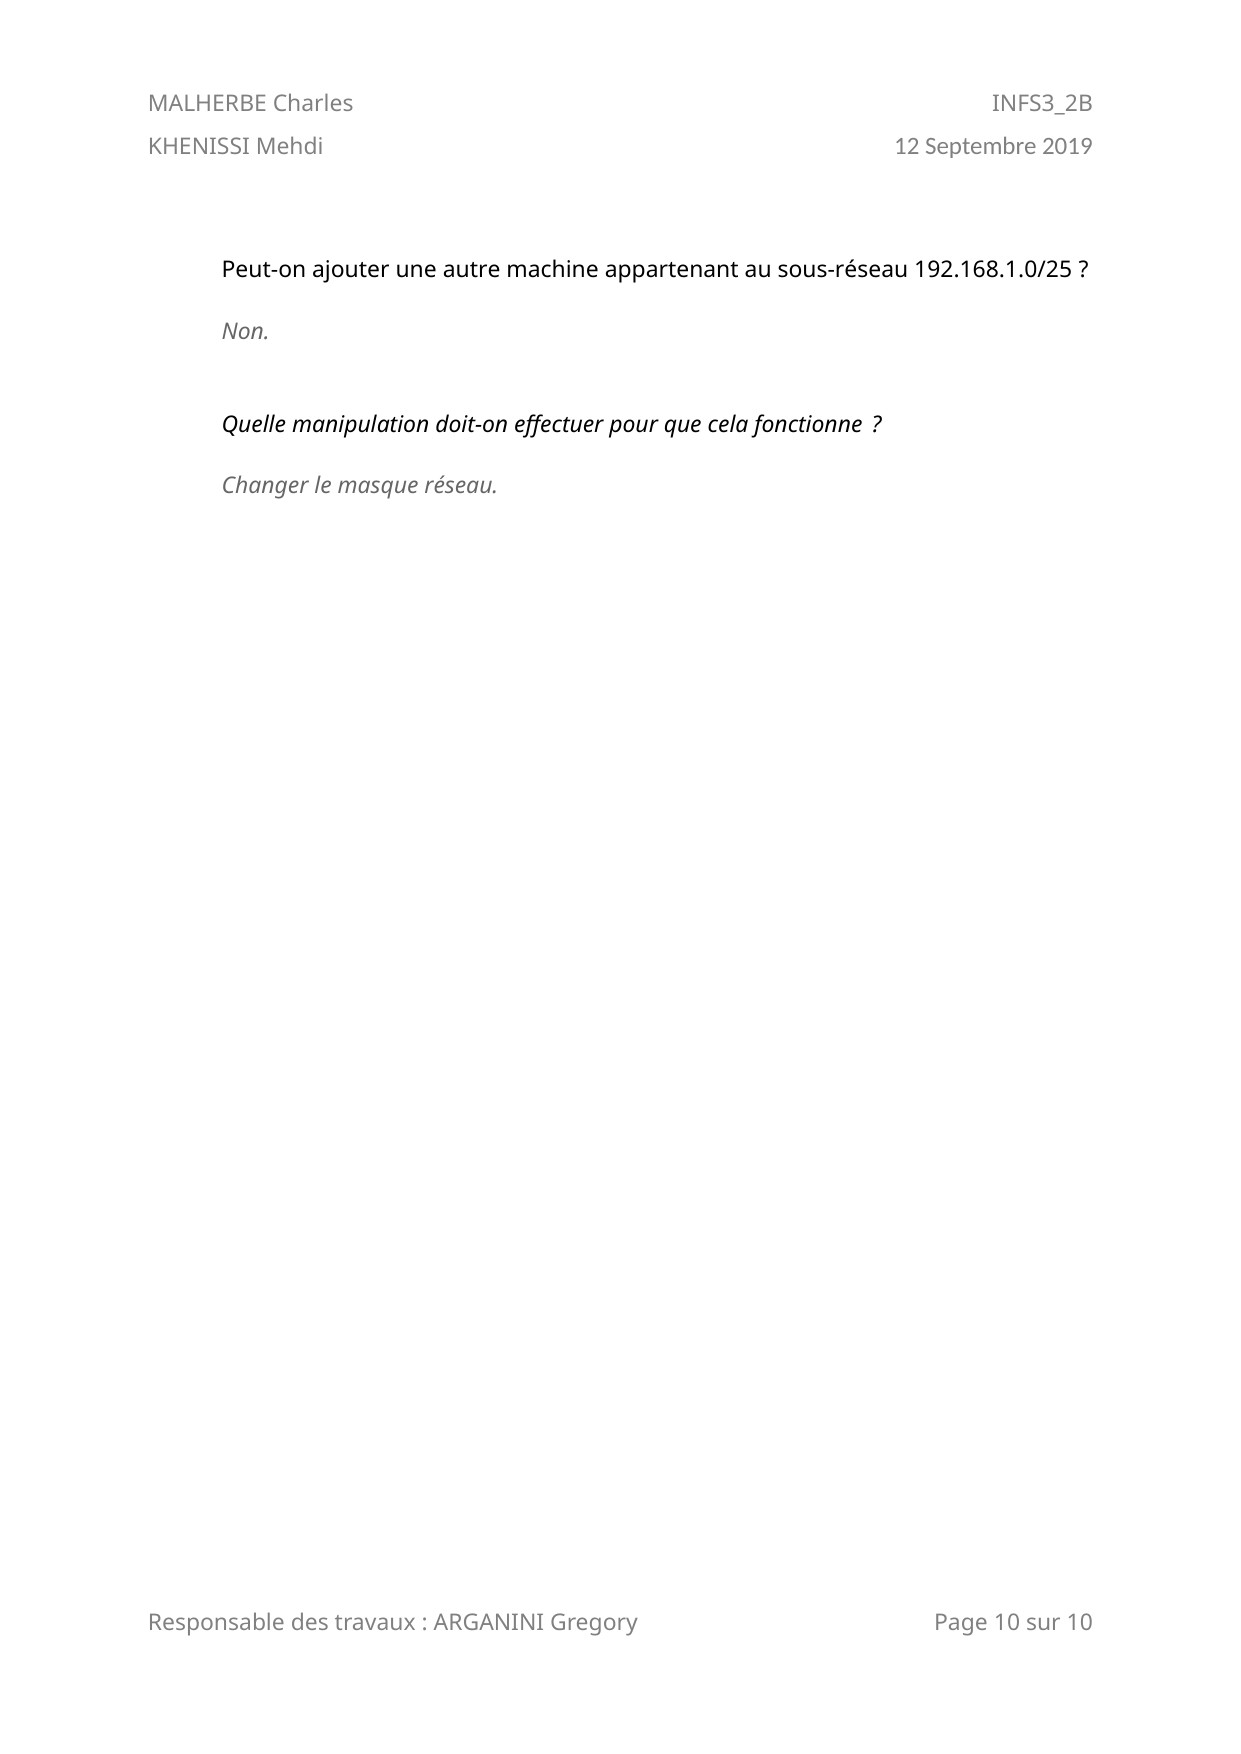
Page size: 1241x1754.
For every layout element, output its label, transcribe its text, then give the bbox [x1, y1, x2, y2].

text Peut-on ajouter une autre machine appartenant au sous-réseau 192.168.1.0/25 ? [221, 253, 1093, 284]
text Changer le masque réseau. [221, 469, 1093, 500]
text Non. [221, 315, 1093, 346]
text Quelle manipulation doit-on effectuer pour que cela fonctionne ? [221, 407, 1093, 439]
